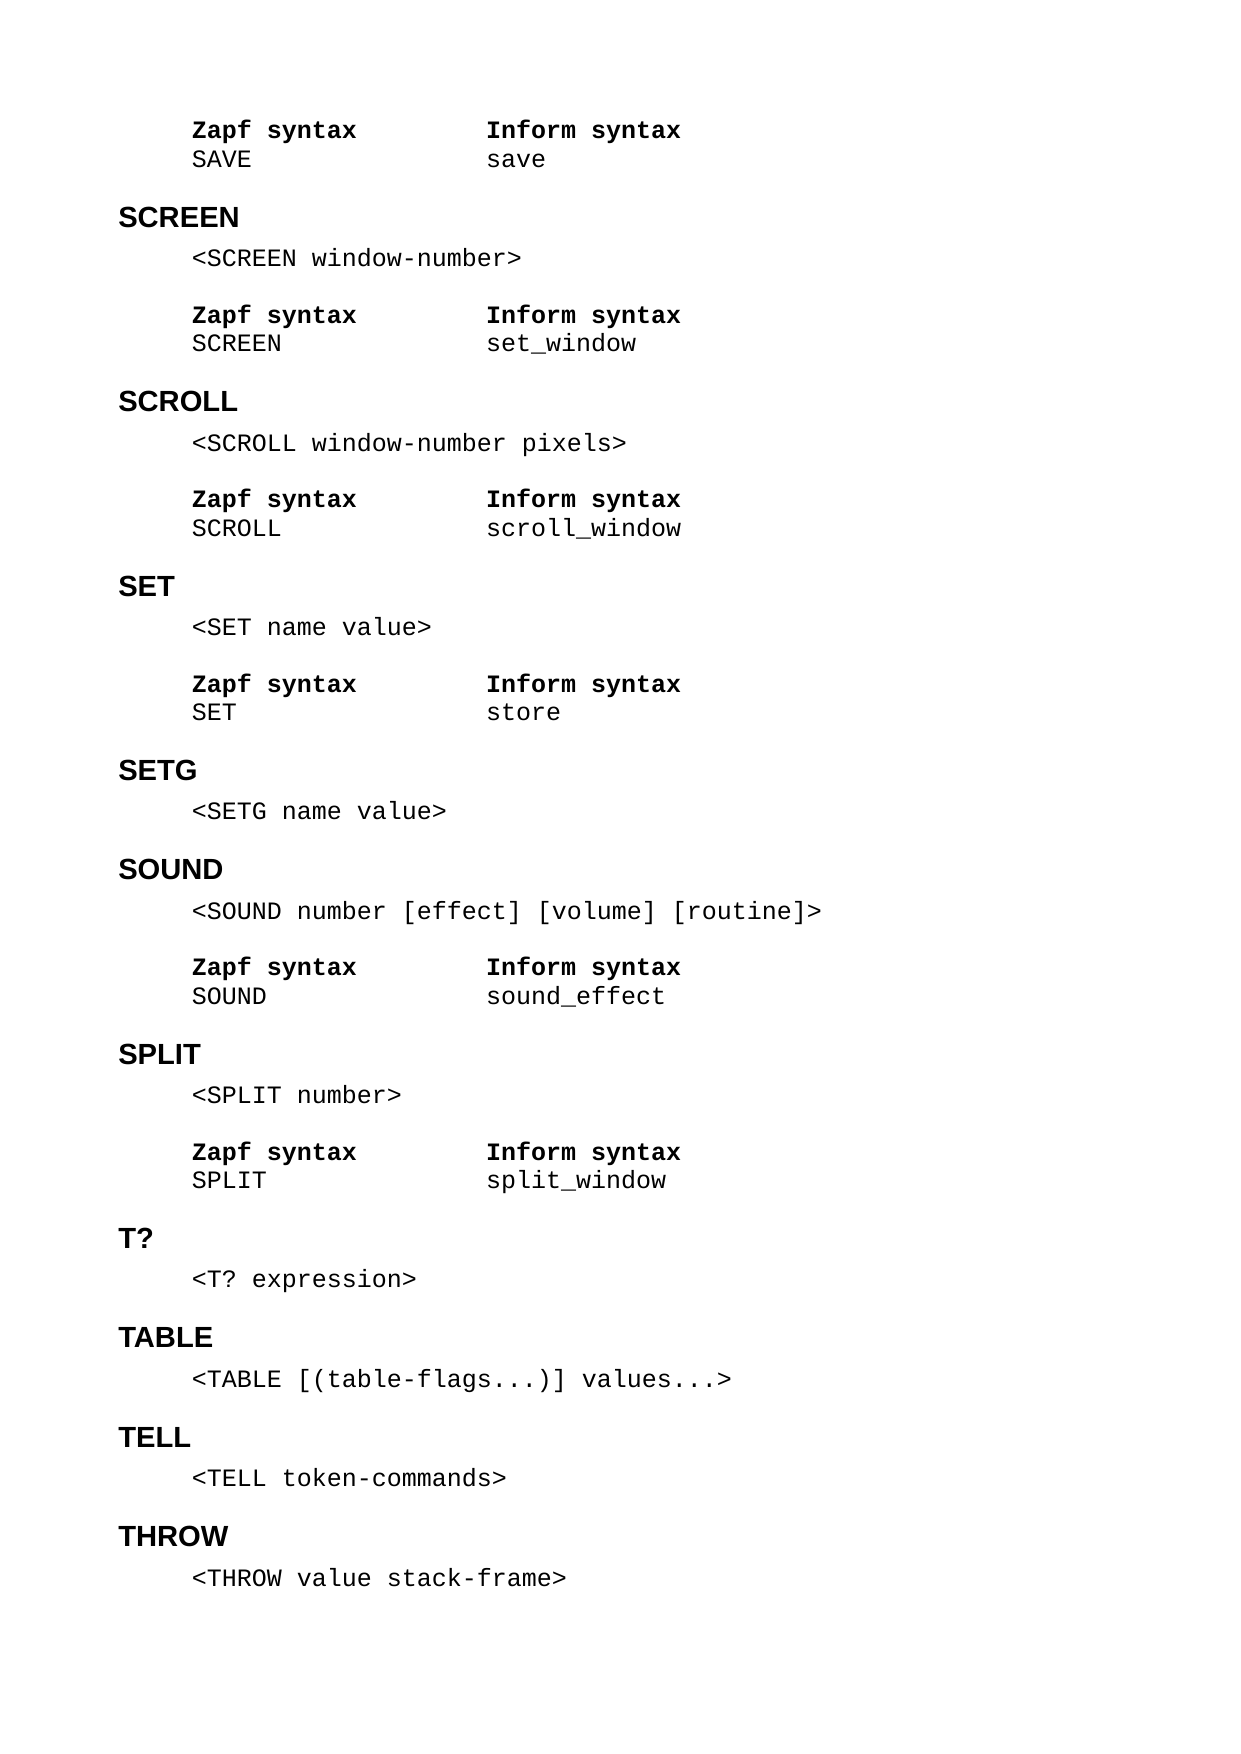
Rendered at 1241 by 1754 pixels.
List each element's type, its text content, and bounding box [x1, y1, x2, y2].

text Zapf syntax Inform syntax [192, 955, 1122, 983]
subtitle TABLE [118, 1320, 1122, 1354]
subtitle SETG [118, 753, 1122, 786]
text Zapf syntax Inform syntax [192, 118, 1122, 146]
subtitle TELL [118, 1420, 1122, 1453]
text <SCROLL window-number pixels> [192, 430, 1122, 458]
text <SPLIT number> [192, 1083, 1122, 1111]
text <SOUND number [effect] [volume] [routine]> [192, 898, 1122, 927]
text <T? expression> [192, 1267, 1122, 1295]
text SPLIT split_window [192, 1168, 1122, 1196]
text <TABLE [(table-flags...)] values...> [192, 1366, 1122, 1395]
subtitle SOUND [118, 852, 1122, 886]
subtitle T? [118, 1221, 1122, 1254]
text Zapf syntax Inform syntax [192, 487, 1122, 515]
text SET store [192, 699, 1122, 728]
text <SCREEN window-number> [192, 246, 1122, 274]
text SAVE save [192, 146, 1122, 175]
text <THROW value stack-frame> [192, 1565, 1122, 1593]
text SCREEN set_window [192, 331, 1122, 359]
subtitle SCROLL [118, 384, 1122, 418]
text <TELL token-commands> [192, 1466, 1122, 1494]
text SOUND sound_effect [192, 983, 1122, 1012]
text Zapf syntax Inform syntax [192, 1139, 1122, 1168]
text SCROLL scroll_window [192, 515, 1122, 543]
subtitle SET [118, 568, 1122, 602]
subtitle THROW [118, 1519, 1122, 1553]
text Zapf syntax Inform syntax [192, 302, 1122, 331]
subtitle SPLIT [118, 1037, 1122, 1070]
text Zapf syntax Inform syntax [192, 671, 1122, 699]
text <SETG name value> [192, 799, 1122, 827]
text <SET name value> [192, 614, 1122, 643]
subtitle SCREEN [118, 200, 1122, 233]
